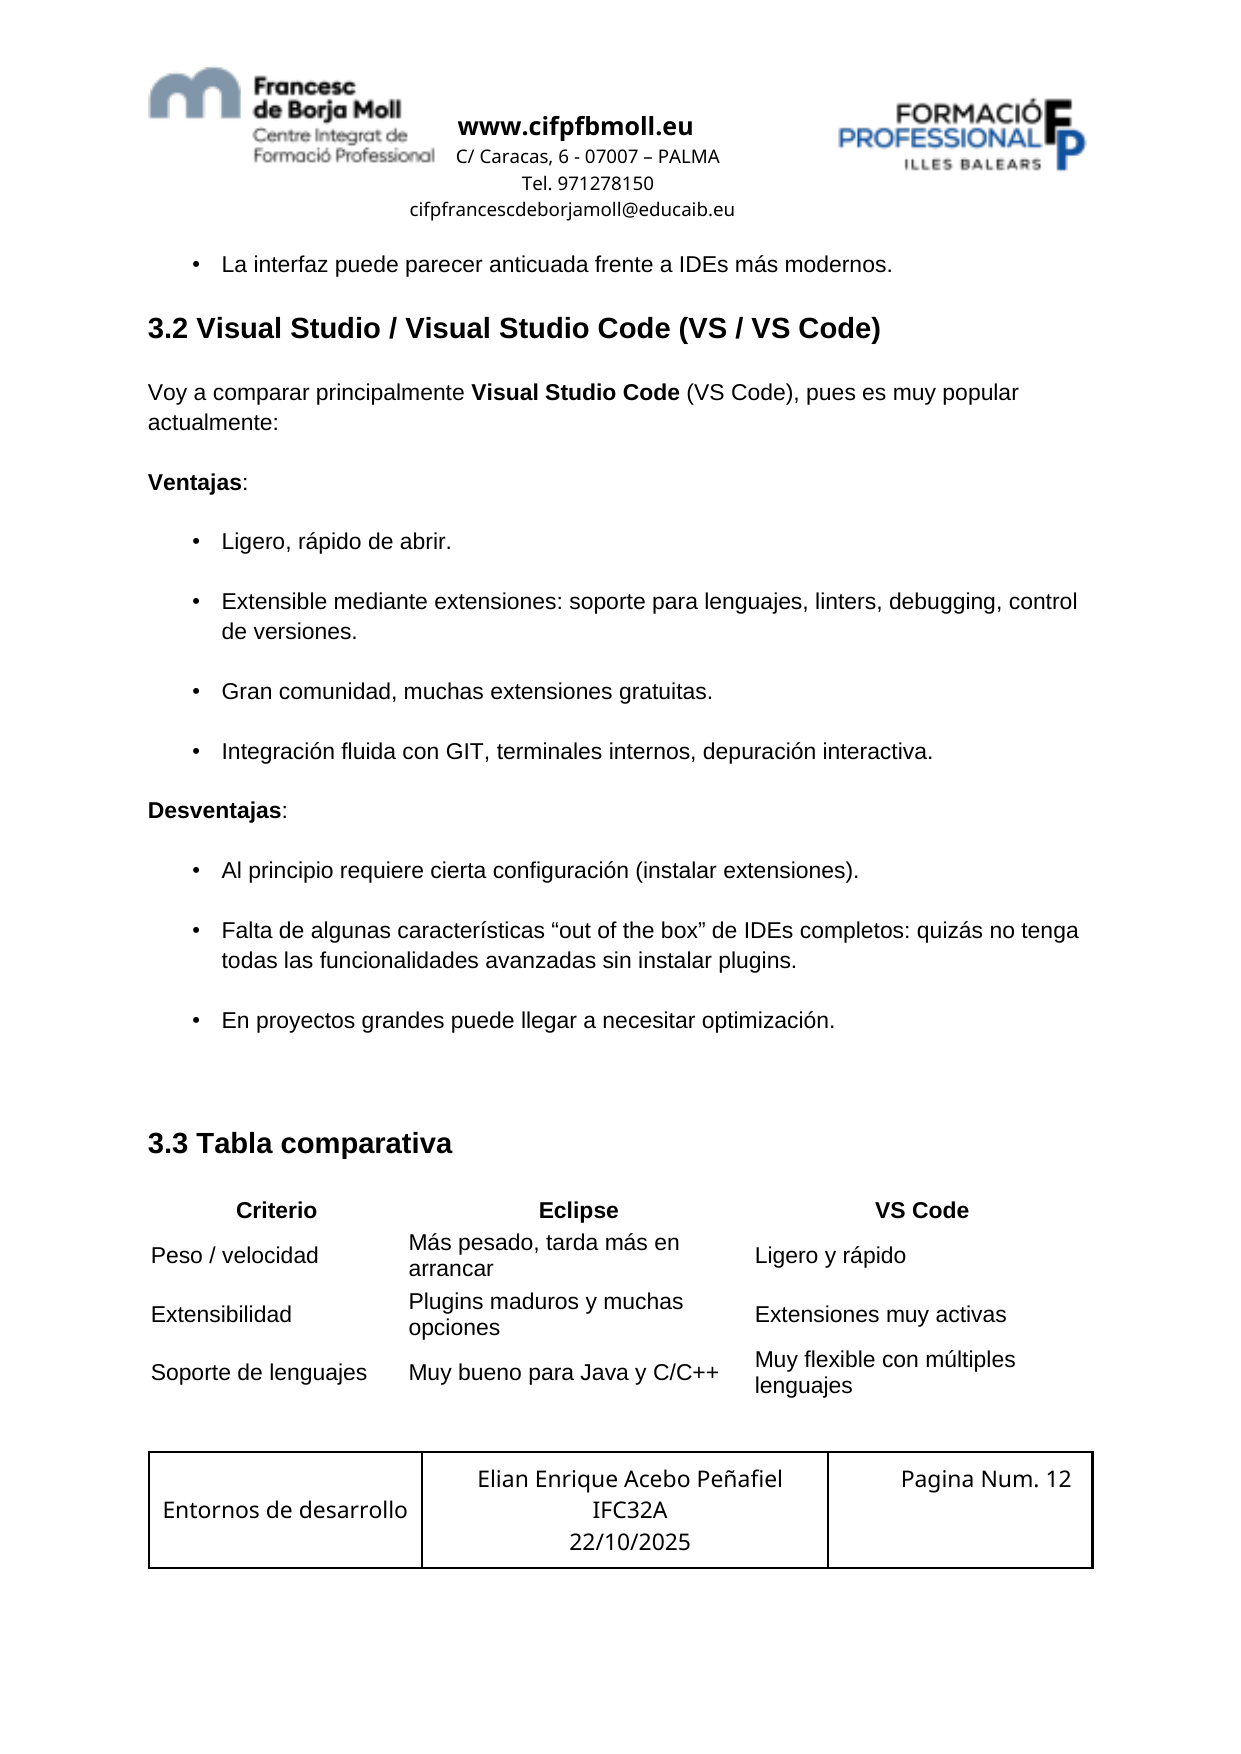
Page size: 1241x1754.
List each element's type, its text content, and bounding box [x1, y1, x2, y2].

table_cell Muy flexible con múltiples lenguajes [752, 1343, 1093, 1402]
list En proyectos grandes puede llegar a necesitar optimización. [192, 1007, 1093, 1033]
subtitle 3.2 Visual Studio / Visual Studio Code (VS / VS Code) [148, 311, 1093, 344]
text Ventajas: [148, 469, 1093, 495]
list Ligero, rápido de abrir. [192, 528, 1093, 555]
table_cell Plugins maduros y muchas opciones [405, 1285, 752, 1343]
list Gran comunidad, muchas extensiones gratuitas. [192, 678, 1093, 704]
table_cell Ligero y rápido [752, 1226, 1093, 1285]
table_header VS Code [752, 1194, 1093, 1226]
picture [147, 64, 439, 169]
table_cell Peso / velocidad [148, 1226, 405, 1285]
table_cell Soporte de lenguajes [148, 1343, 405, 1402]
table_cell Muy bueno para Java y C/C++ [405, 1343, 752, 1402]
table_cell Más pesado, tarda más en arrancar [405, 1226, 752, 1285]
list Al principio requiere cierta configuración (instalar extensiones). [192, 857, 1093, 883]
table_header Eclipse [405, 1194, 752, 1226]
list Integración fluida con GIT, terminales internos, depuración interactiva. [192, 738, 1093, 764]
table_cell Extensibilidad [148, 1285, 405, 1343]
text Desventajas: [148, 797, 1093, 824]
table_header Criterio [148, 1194, 405, 1226]
list Extensible mediante extensiones: soporte para lenguajes, linters, debugging, control de versiones. [192, 588, 1093, 644]
list La interfaz puede parecer anticuada frente a IDEs más modernos. [192, 251, 1093, 277]
subtitle 3.3 Tabla comparativa [148, 1126, 1093, 1159]
list Falta de algunas características “out of the box” de IDEs completos: quizás no tenga todas las funcionalidades avanzadas sin instalar plugins. [192, 917, 1093, 973]
picture [833, 43, 1093, 227]
text Voy a comparar principalmente Visual Studio Code (VS Code), pues es muy popular actualmente: [148, 379, 1093, 435]
table_cell Extensiones muy activas [752, 1285, 1093, 1343]
